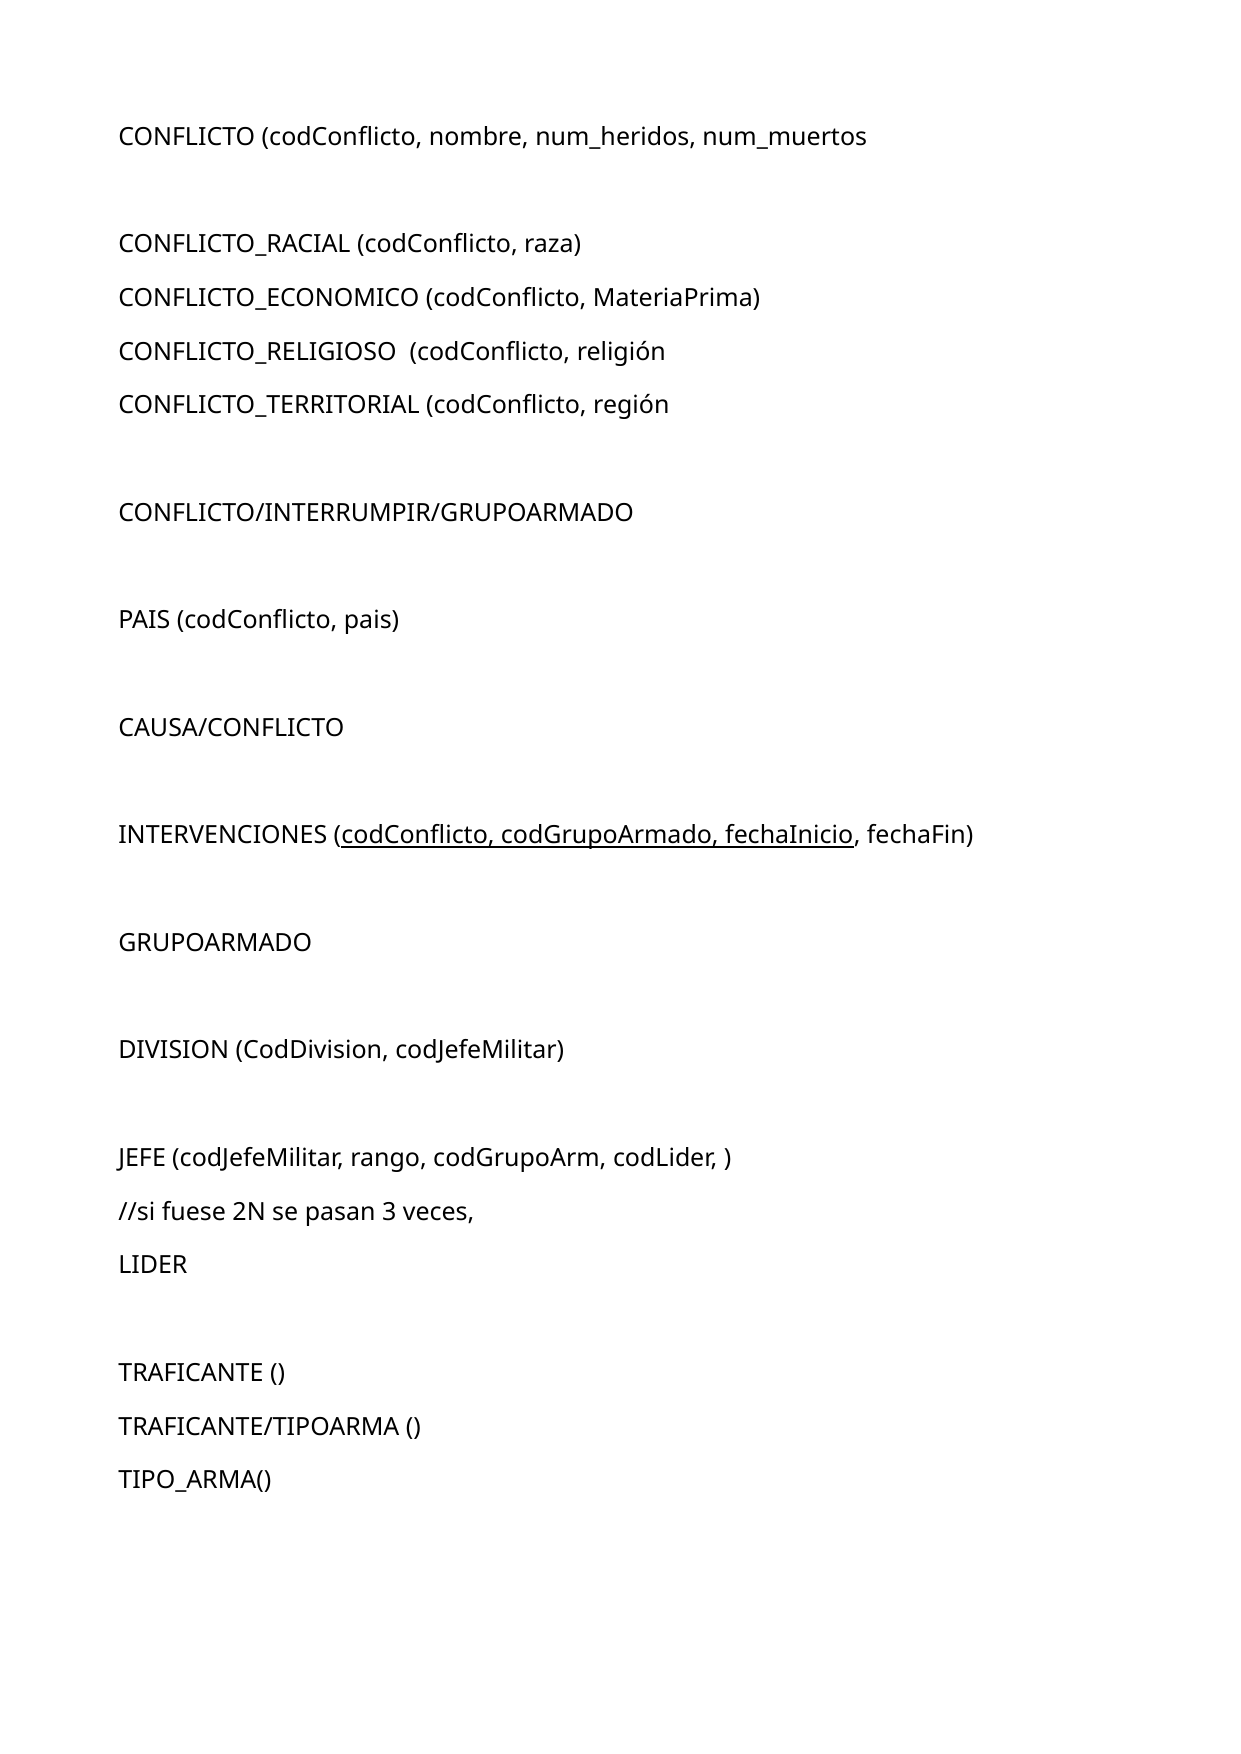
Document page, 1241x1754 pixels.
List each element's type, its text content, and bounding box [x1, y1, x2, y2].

text CONFLICTO_RELIGIOSO (codConflicto, religión [118, 333, 1122, 367]
text LIDER [118, 1247, 1122, 1281]
text JEFE (codJefeMilitar, rango, codGrupoArm, codLider, ) [118, 1139, 1122, 1173]
text //si fuese 2N se pasan 3 veces, [118, 1193, 1122, 1227]
text CAUSA/CONFLICTO [118, 709, 1122, 743]
text CONFLICTO_RACIAL (codConflicto, raza) [118, 226, 1122, 260]
text TRAFICANTE/TIPOARMA () [118, 1408, 1122, 1442]
text INTERVENCIONES (codConflicto, codGrupoArmado, fechaInicio, fechaFin) [118, 817, 1122, 851]
text DIVISION (CodDivision, codJefeMilitar) [118, 1032, 1122, 1066]
text CONFLICTO_TERRITORIAL (codConflicto, región [118, 387, 1122, 421]
text CONFLICTO (codConflicto, nombre, num_heridos, num_muertos [118, 118, 1122, 152]
text PAIS (codConflicto, pais) [118, 602, 1122, 636]
text GRUPOARMADO [118, 924, 1122, 958]
text CONFLICTO/INTERRUMPIR/GRUPOARMADO [118, 494, 1122, 528]
text TRAFICANTE () [118, 1354, 1122, 1388]
text CONFLICTO_ECONOMICO (codConflicto, MateriaPrima) [118, 279, 1122, 313]
text TIPO_ARMA() [118, 1462, 1122, 1496]
